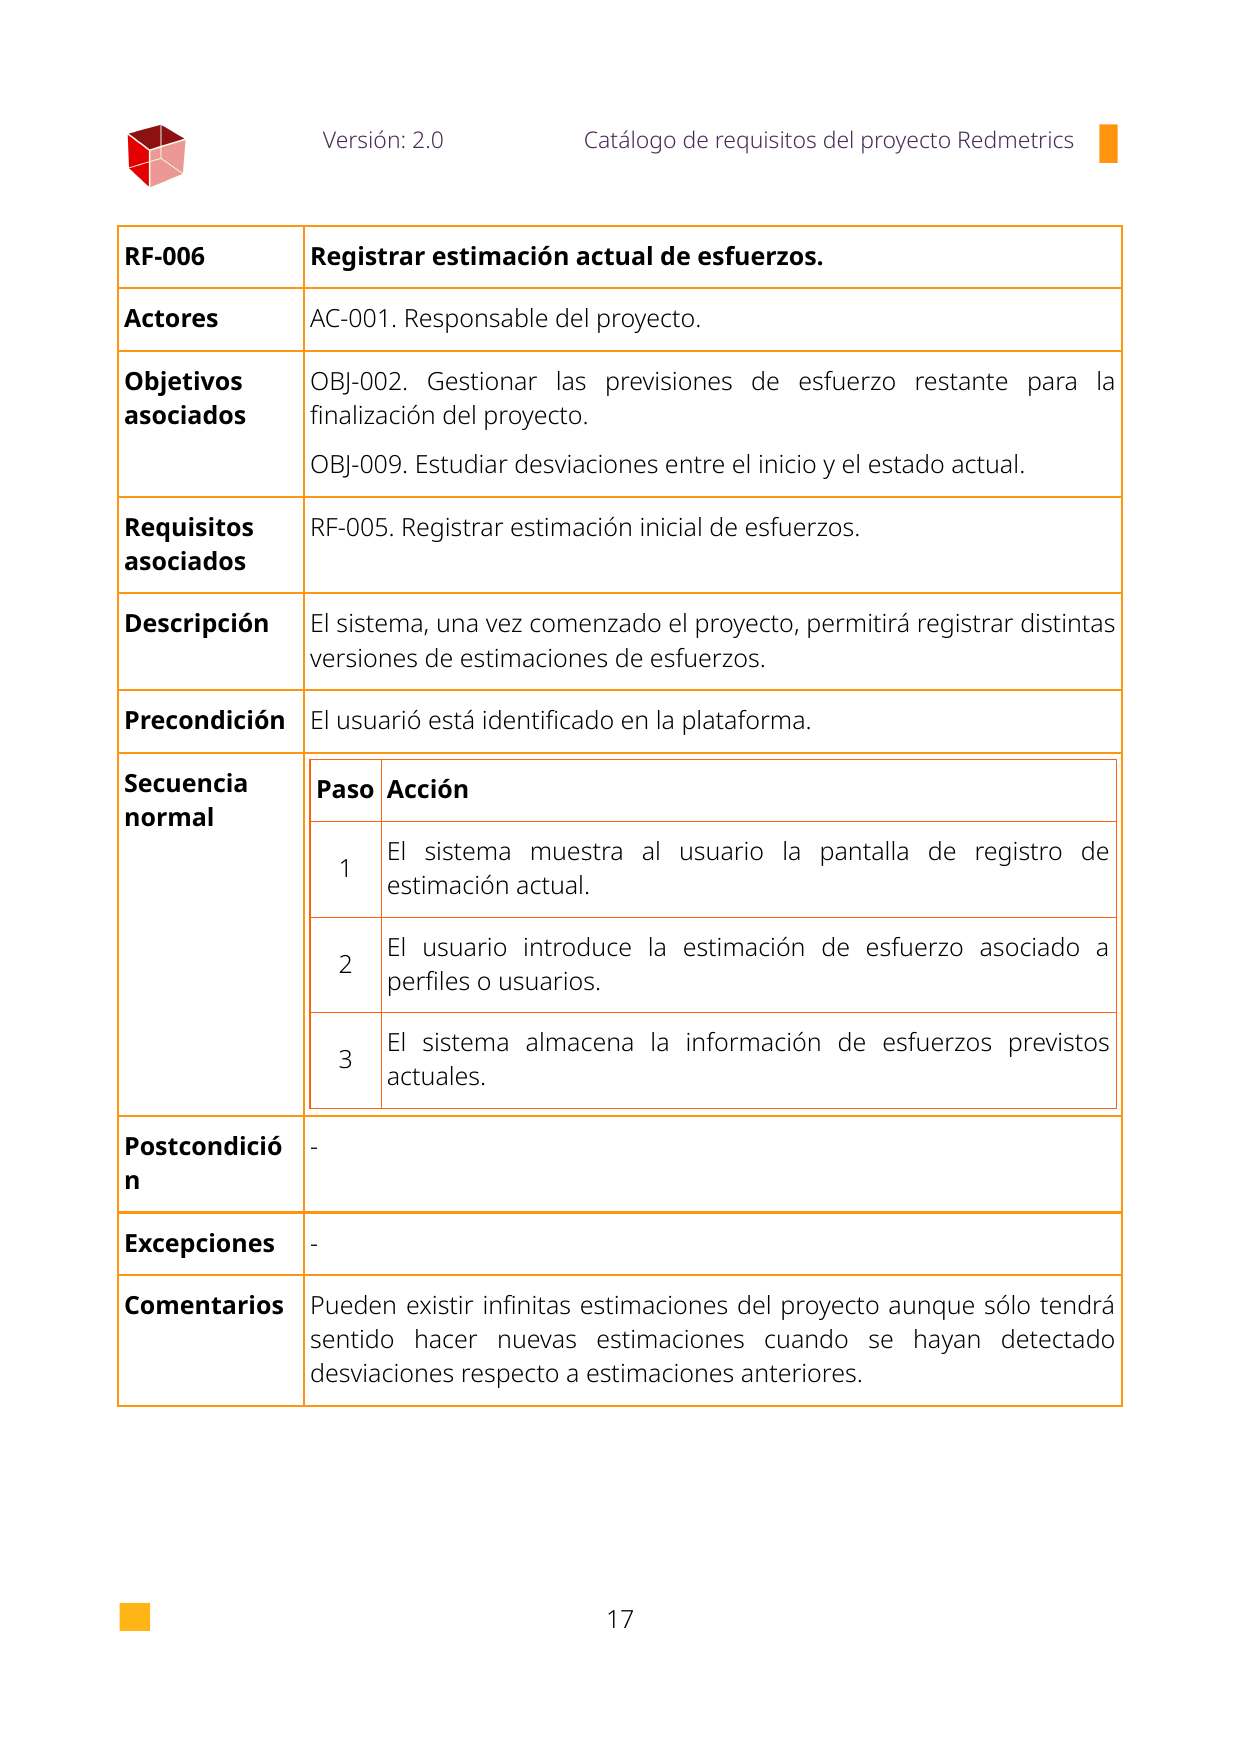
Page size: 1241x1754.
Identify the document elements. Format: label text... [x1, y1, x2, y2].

table_header RF-006 [119, 227, 303, 287]
table_cell El usuario introduce la estimación de esfuerzo asociado a perfiles o usuarios. [382, 918, 1116, 1012]
table_cell AC-001. Responsable del proyecto. [305, 289, 1121, 350]
table_cell El sistema, una vez comenzado el proyecto, permitirá registrar distintas versiones de estimaciones de esfuerzos. [305, 594, 1121, 689]
table_cell OBJ-002. Gestionar las previsiones de esfuerzo restante para la finalización del proyecto. OBJ-009. Estudiar desviaciones entre el inicio y el estado actual. [305, 352, 1121, 496]
table_cell Comentarios [119, 1276, 303, 1405]
table_cell Precondición [119, 691, 303, 752]
table_cell Secuencia normal [119, 754, 303, 1115]
table_cell Postcondición [119, 1117, 303, 1211]
table_cell Pueden existir infinitas estimaciones del proyecto aunque sólo tendrá sentido hacer nuevas estimaciones cuando se hayan detectado desviaciones respecto a estimaciones anteriores. [305, 1276, 1121, 1405]
table_cell Descripción [119, 594, 303, 689]
table_cell Excepciones [119, 1214, 303, 1274]
table_header Paso [311, 760, 381, 821]
table_cell Objetivos asociados [119, 352, 303, 496]
table_cell Actores [119, 289, 303, 350]
table_cell - [305, 1214, 1121, 1274]
table_cell [305, 754, 1121, 1115]
table_cell El usuarió está identificado en la plataforma. [305, 691, 1121, 752]
table_cell 2 [311, 918, 381, 1012]
table_header Registrar estimación actual de esfuerzos. [305, 227, 1121, 287]
picture [123, 123, 189, 189]
table_header Acción [382, 760, 1116, 821]
table_cell RF-005. Registrar estimación inicial de esfuerzos. [305, 498, 1121, 592]
table_cell 1 [311, 822, 381, 917]
table_cell Requisitos asociados [119, 498, 303, 592]
table_cell - [305, 1117, 1121, 1211]
table_cell El sistema muestra al usuario la pantalla de registro de estimación actual. [382, 822, 1116, 917]
table_cell El sistema almacena la información de esfuerzos previstos actuales. [382, 1013, 1116, 1108]
table_cell 3 [311, 1013, 381, 1108]
